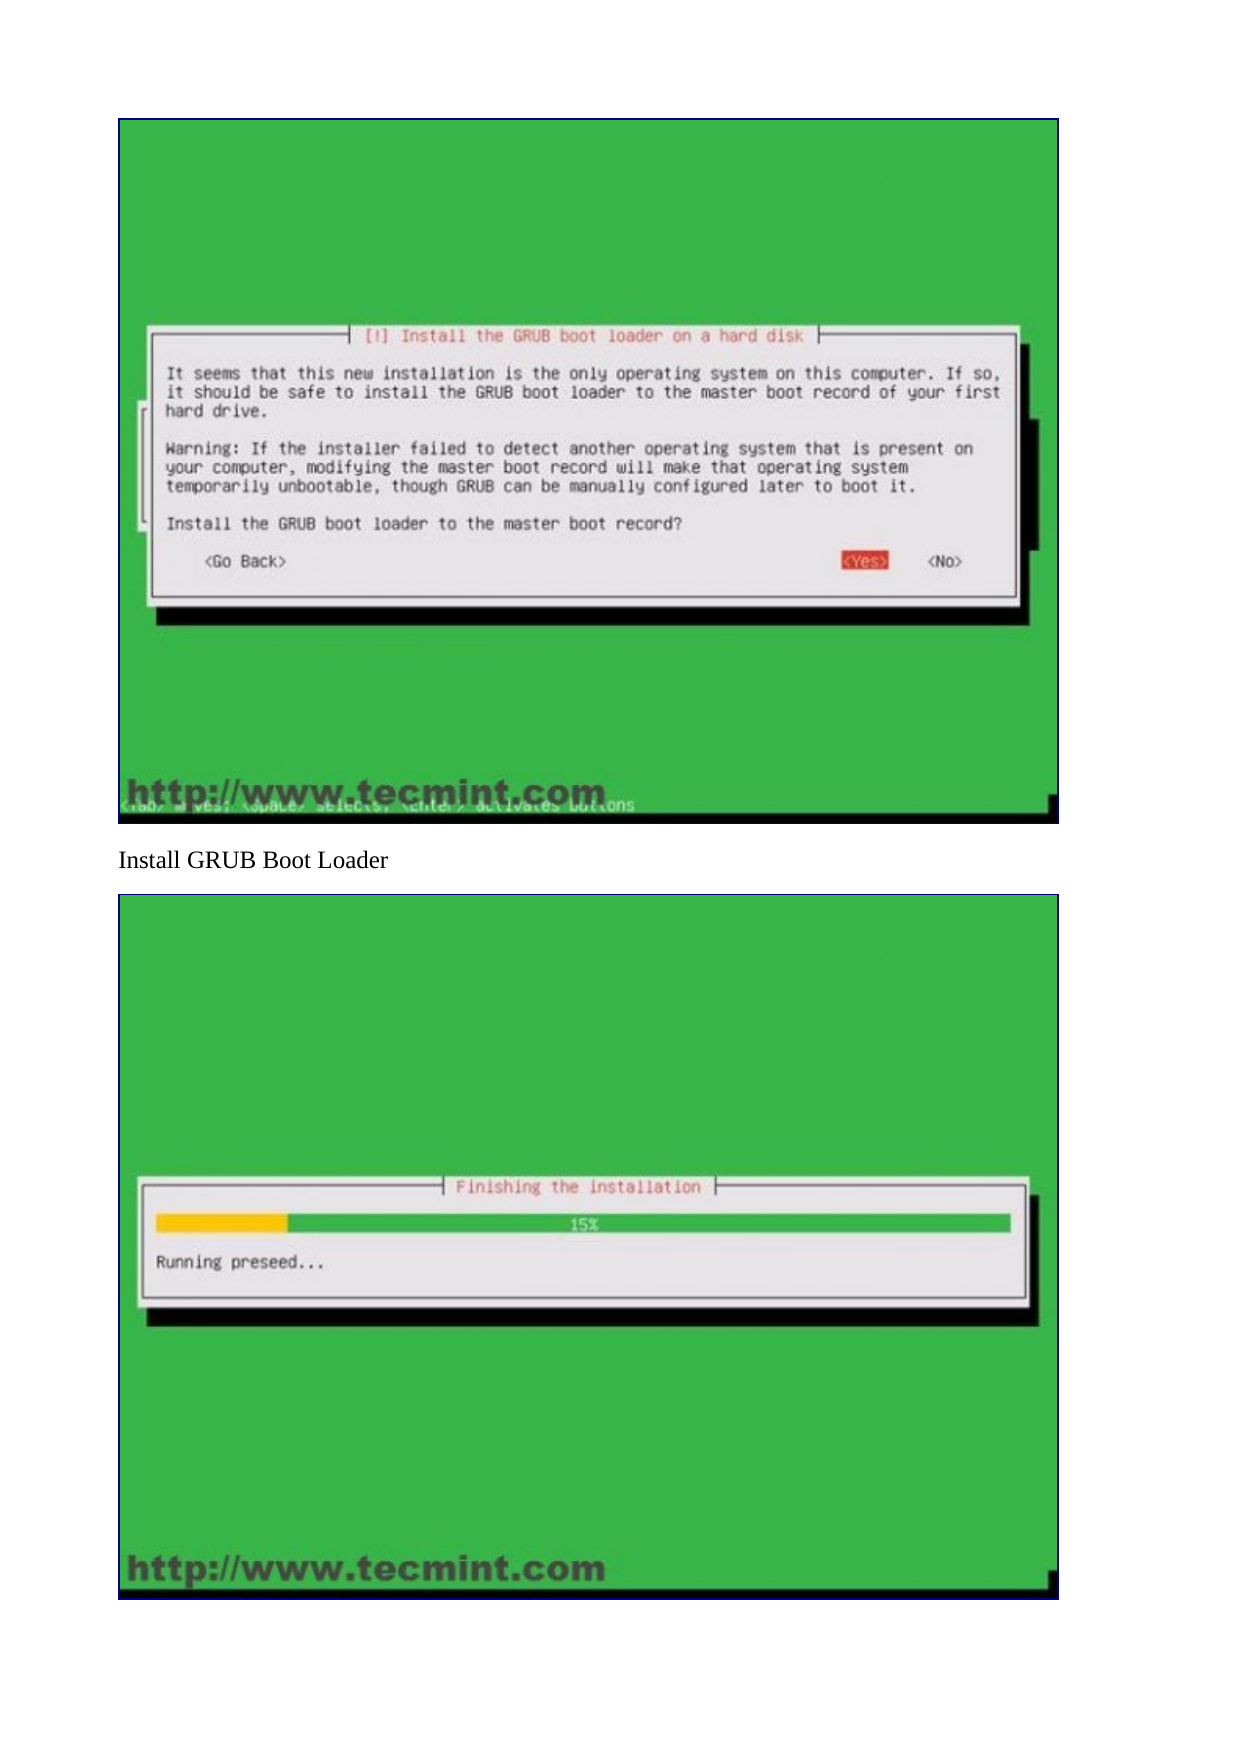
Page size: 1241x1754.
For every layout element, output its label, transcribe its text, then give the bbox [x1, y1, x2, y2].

picture [120, 895, 1057, 1598]
text Install GRUB Boot Loader [118, 845, 1122, 873]
picture [120, 120, 1057, 823]
